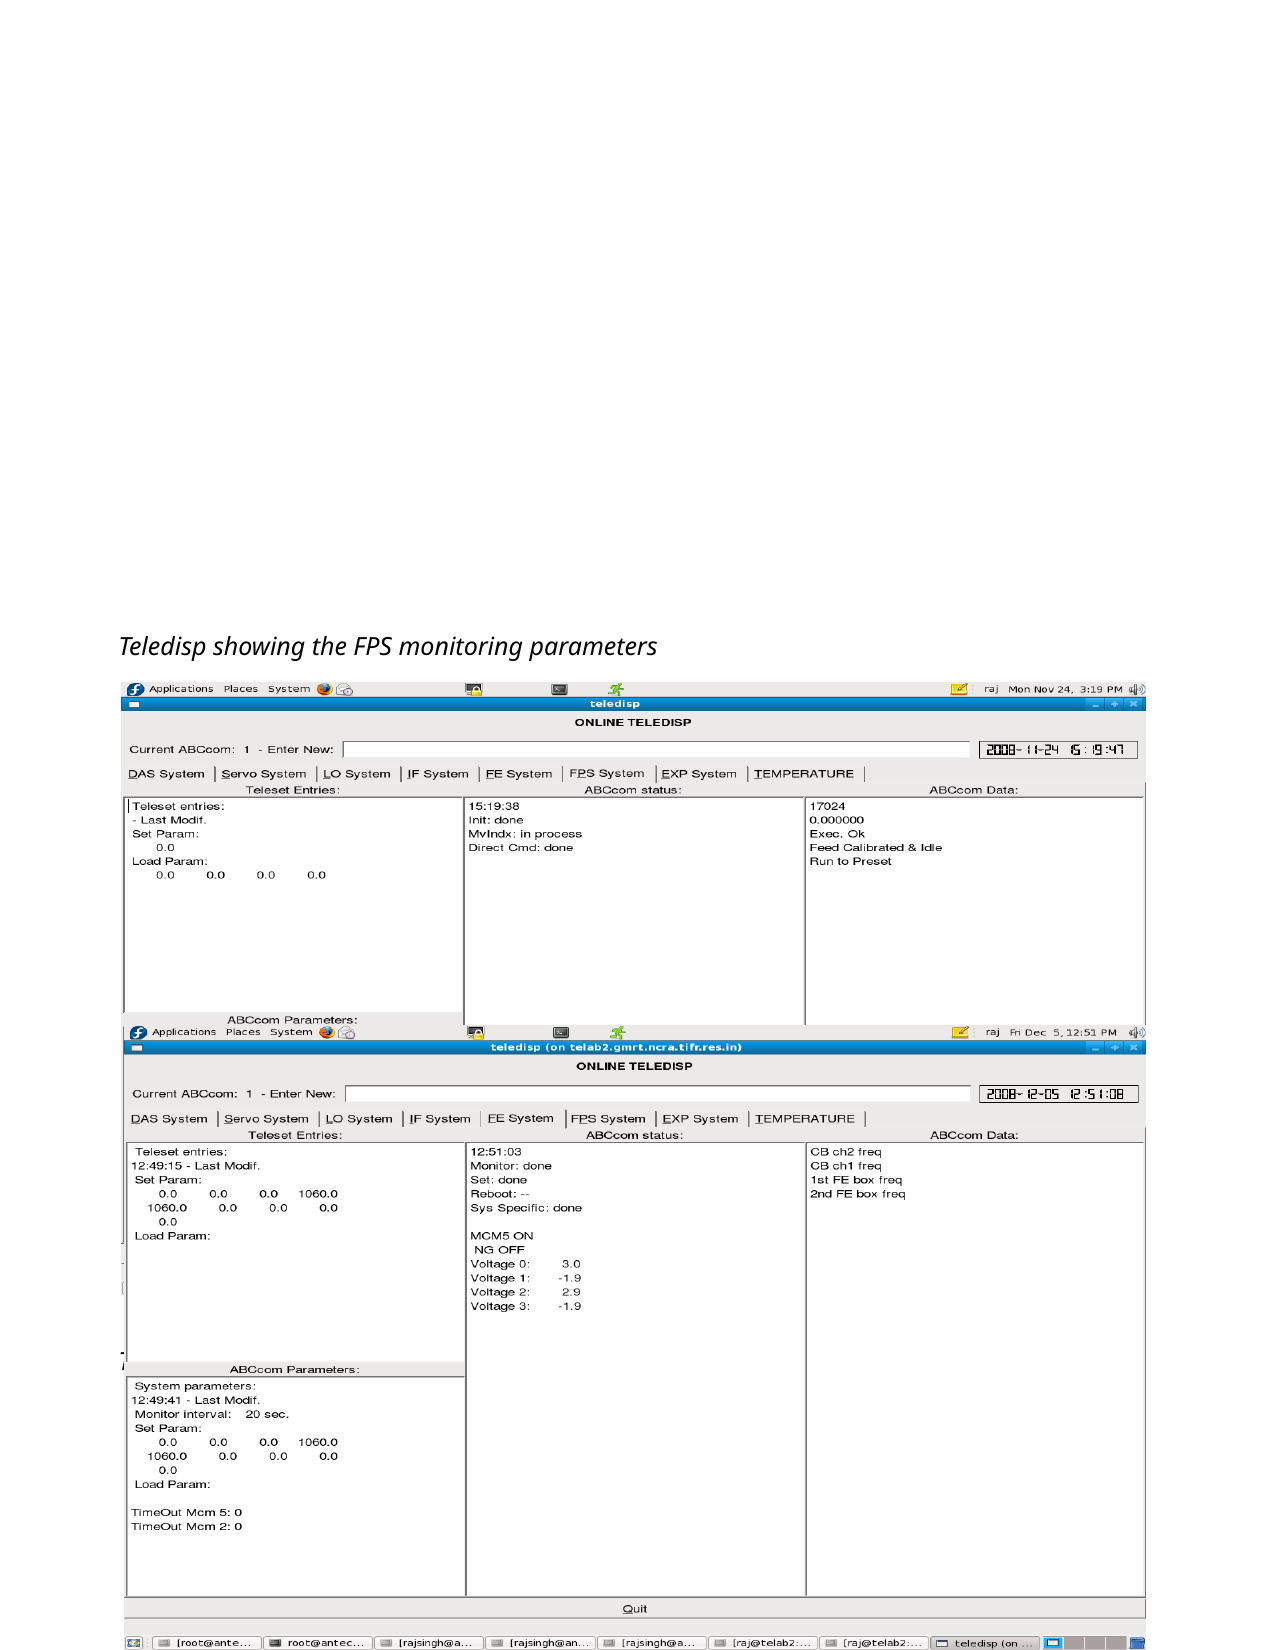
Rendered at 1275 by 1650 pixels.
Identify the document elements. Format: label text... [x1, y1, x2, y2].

picture [121, 682, 1146, 706]
picture [596, 701, 605, 706]
picture [121, 701, 1146, 1650]
text Teledisp showing the FPS monitoring parameters [118, 628, 1157, 663]
